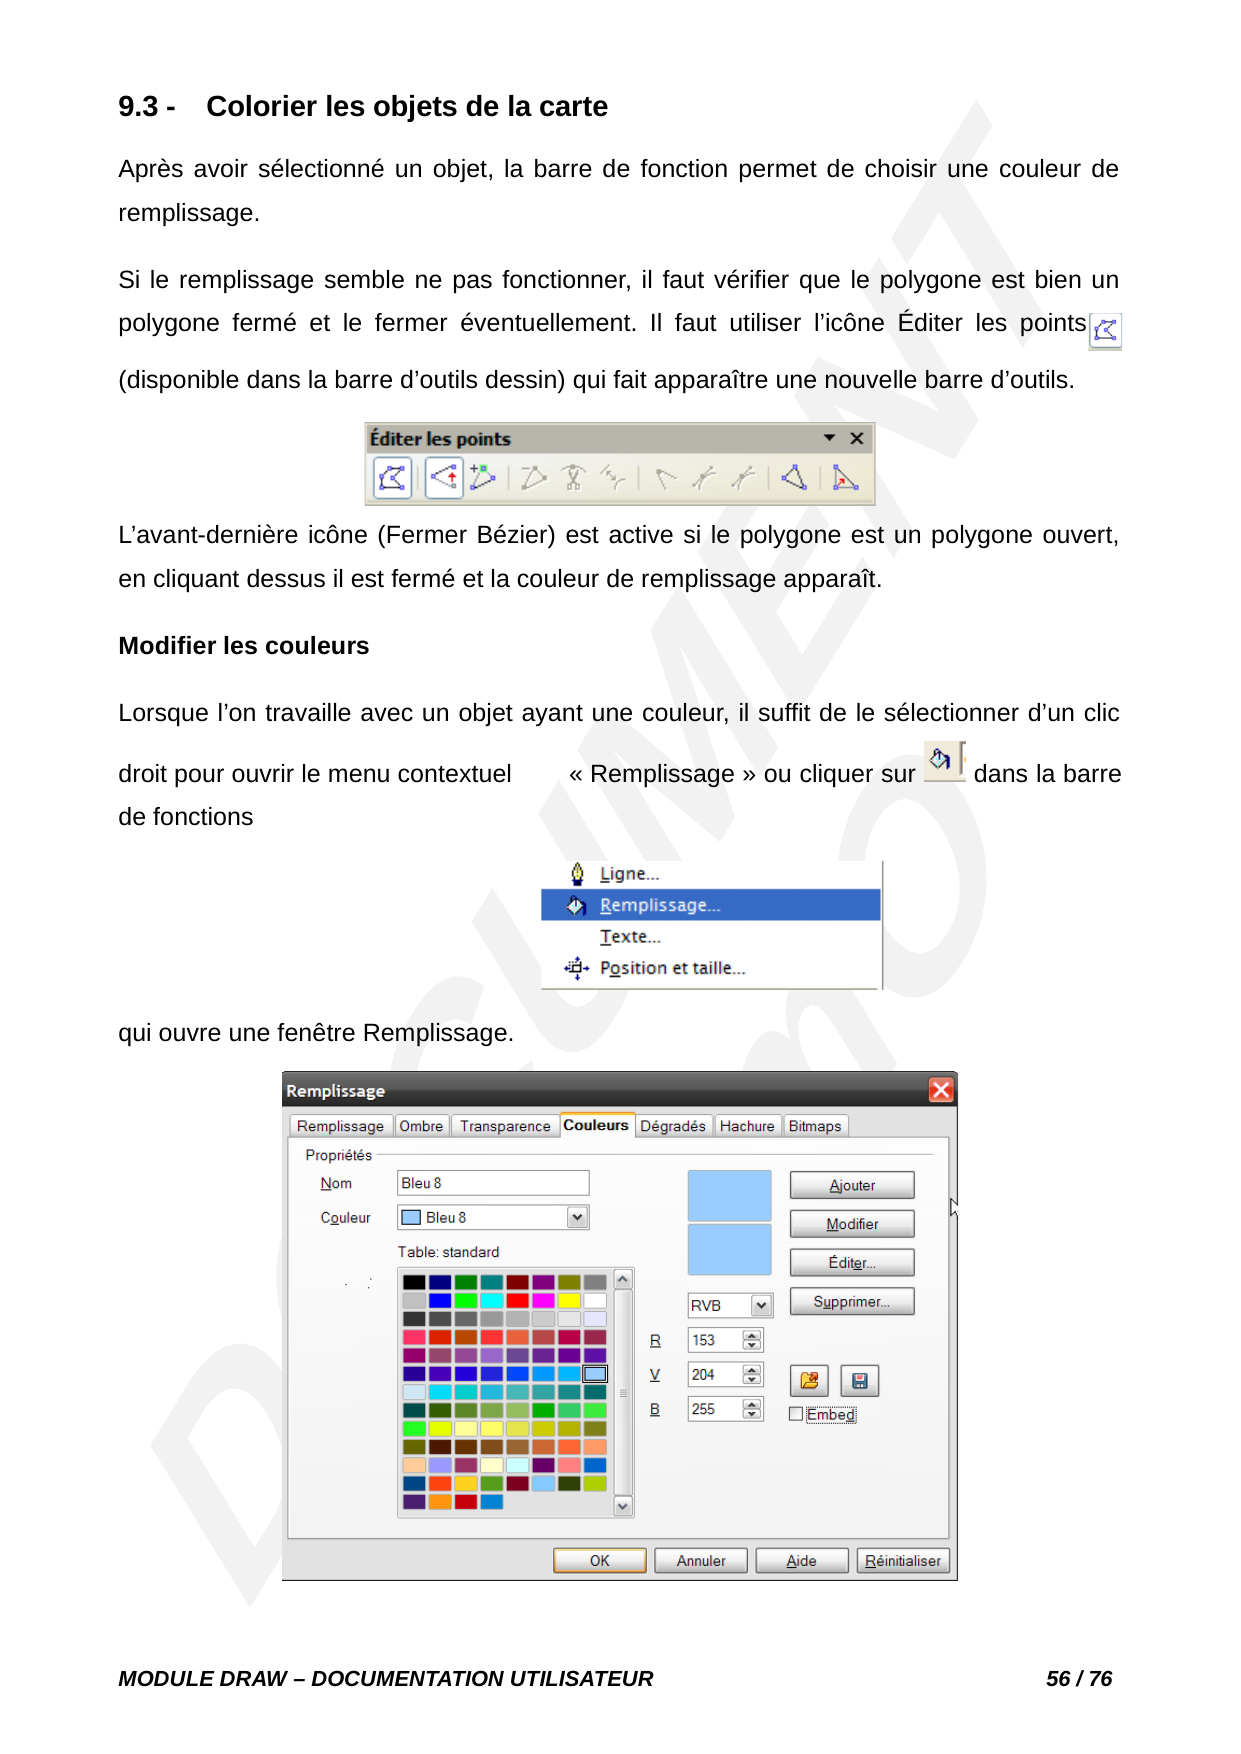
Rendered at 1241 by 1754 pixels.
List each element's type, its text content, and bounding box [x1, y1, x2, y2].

picture [541, 861, 884, 990]
text Lorsque l’on travaille avec un objet ayant une couleur, il suffit de le sélectionner d’un clic droit pour ouvrir le menu contextuel « Remplissage » ou cliquer sur dans la barre de fonctions [118, 698, 1122, 831]
text Si le remplissage semble ne pas fonctionner, il faut vérifier que le polygone est bien un polygone fermé et le fermer éventuellement. Il faut utiliser l’icône Éditer les points (disponible dans la barre d’outils dessin) qui fait apparaître une nouvelle barre d’outils. [118, 265, 1122, 394]
text qui ouvre une fenêtre Remplissage. [118, 1018, 1122, 1047]
text Modifier les couleurs [118, 631, 1122, 660]
picture [923, 741, 966, 782]
picture [282, 1071, 959, 1581]
picture [364, 422, 876, 506]
text L’avant-dernière icône (Fermer Bézier) est active si le polygone est un polygone ouvert, en cliquant dessus il est fermé et la couleur de remplissage apparaît. [118, 432, 1122, 593]
subtitle Colorier les objets de la carte [118, 88, 1122, 122]
text Après avoir sélectionné un objet, la barre de fonction permet de choisir une couleur de remplissage. [118, 154, 1122, 227]
